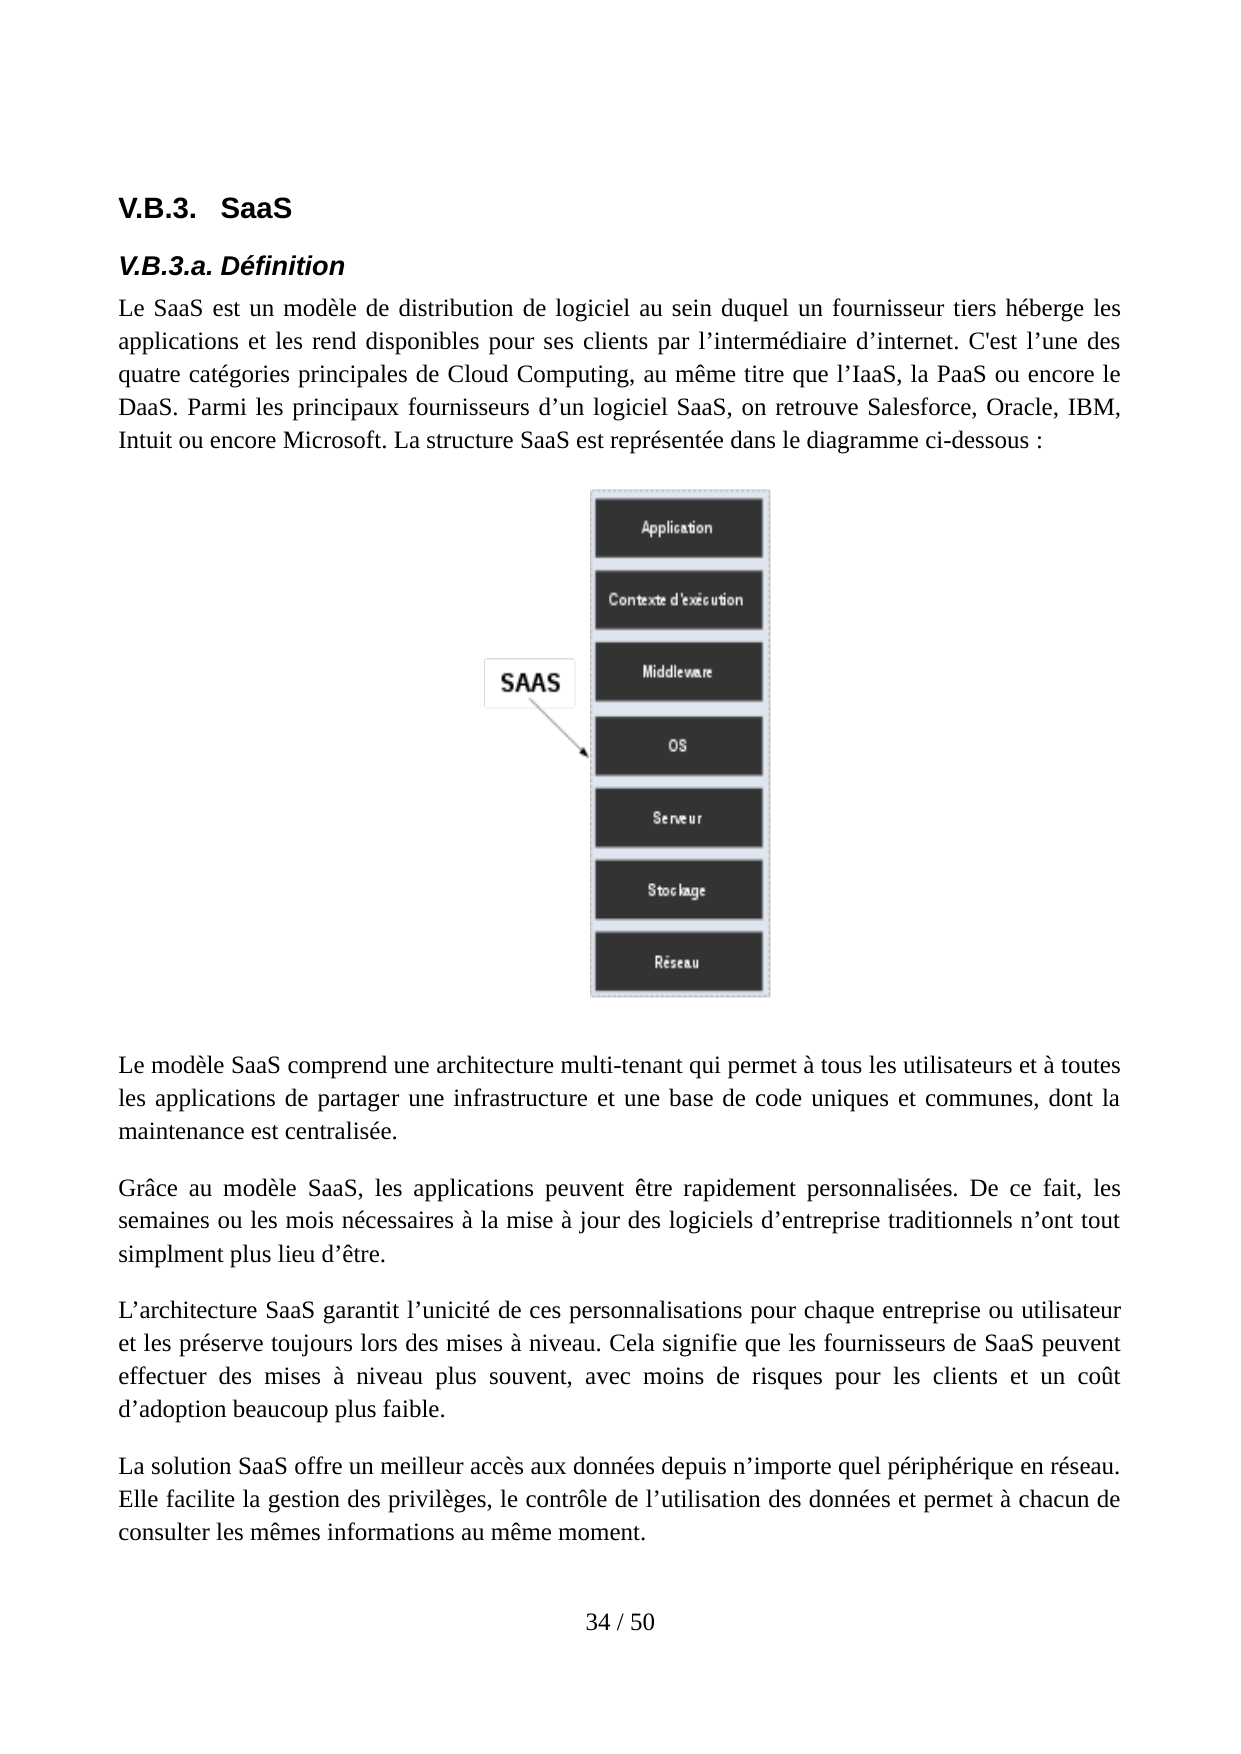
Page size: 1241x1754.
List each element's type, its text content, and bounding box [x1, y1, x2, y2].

subtitle Définition [118, 250, 1122, 281]
text Le modèle SaaS comprend une architecture multi-tenant qui permet à tous les utilisateurs et à toutes les applications de partager une infrastructure et une base de code uniques et communes, dont la maintenance est centralisée. [118, 1050, 1122, 1145]
picture [465, 473, 775, 1020]
text La solution SaaS offre un meilleur accès aux données depuis n’importe quel périphérique en réseau. Elle facilite la gestion des privilèges, le contrôle de l’utilisation des données et permet à chacun de consulter les mêmes informations au même moment. [118, 1451, 1122, 1546]
text L’architecture SaaS garantit l’unicité de ces personnalisations pour chaque entreprise ou utilisateur et les préserve toujours lors des mises à niveau. Cela signifie que les fournisseurs de SaaS peuvent effectuer des mises à niveau plus souvent, avec moins de risques pour les clients et un coût d’adoption beaucoup plus faible. [118, 1295, 1122, 1423]
text Grâce au modèle SaaS, les applications peuvent être rapidement personnalisées. De ce fait, les semaines ou les mois nécessaires à la mise à jour des logiciels d’entreprise traditionnels n’ont tout simplment plus lieu d’être. [118, 1173, 1122, 1267]
text Le SaaS est un modèle de distribution de logiciel au sein duquel un fournisseur tiers héberge les applications et les rend disponibles pour ses clients par l’intermédiaire d’internet. C'est l’une des quatre catégories principales de Cloud Computing, au même titre que l’IaaS, la PaaS ou encore le DaaS. Parmi les principaux fournisseurs d’un logiciel SaaS, on retrouve Salesforce, Oracle, IBM, Intuit ou encore Microsoft. La structure SaaS est représentée dans le diagramme ci-dessous : [118, 293, 1122, 454]
subtitle SaaS [118, 191, 1122, 225]
